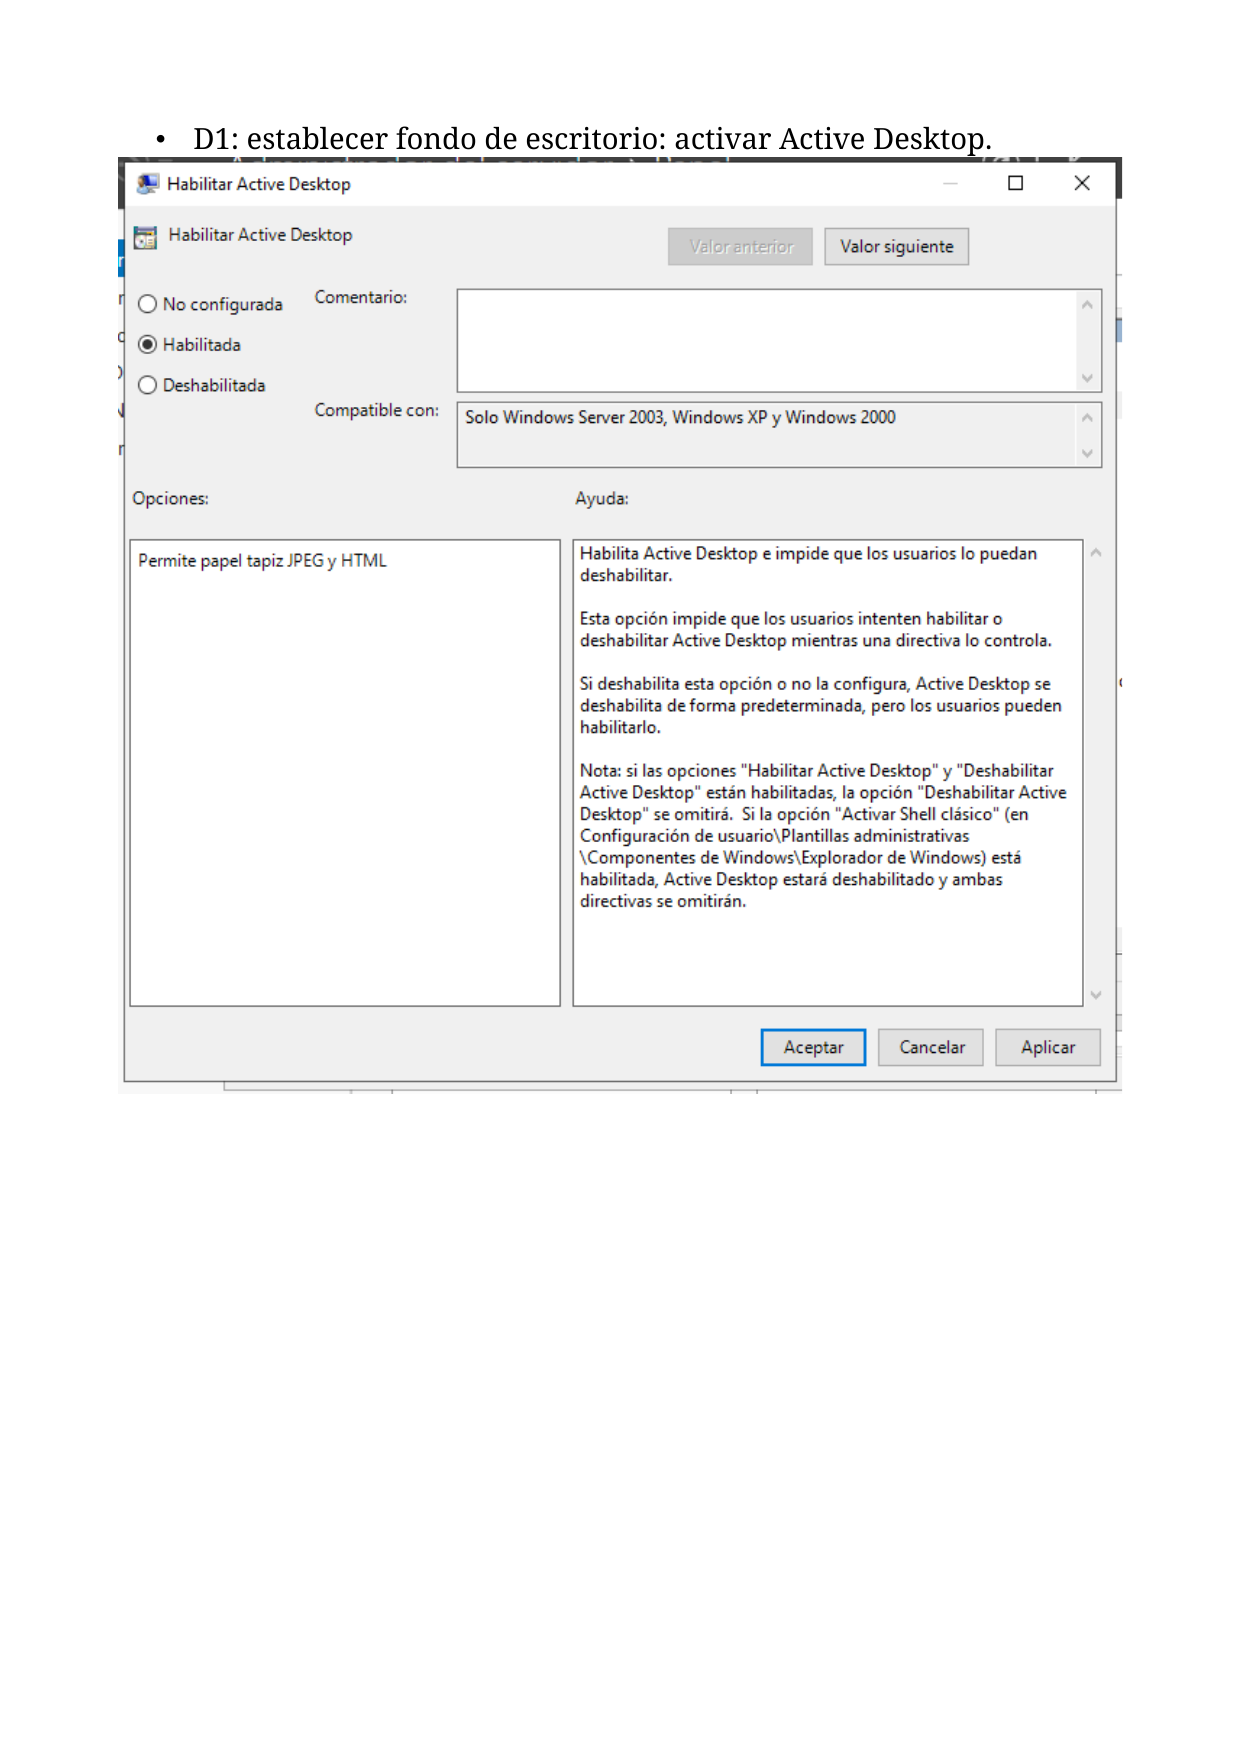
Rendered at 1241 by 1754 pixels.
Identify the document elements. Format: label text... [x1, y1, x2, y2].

list D1: establecer fondo de escritorio: activar Active Desktop. [156, 118, 1122, 157]
picture [118, 157, 1123, 1094]
